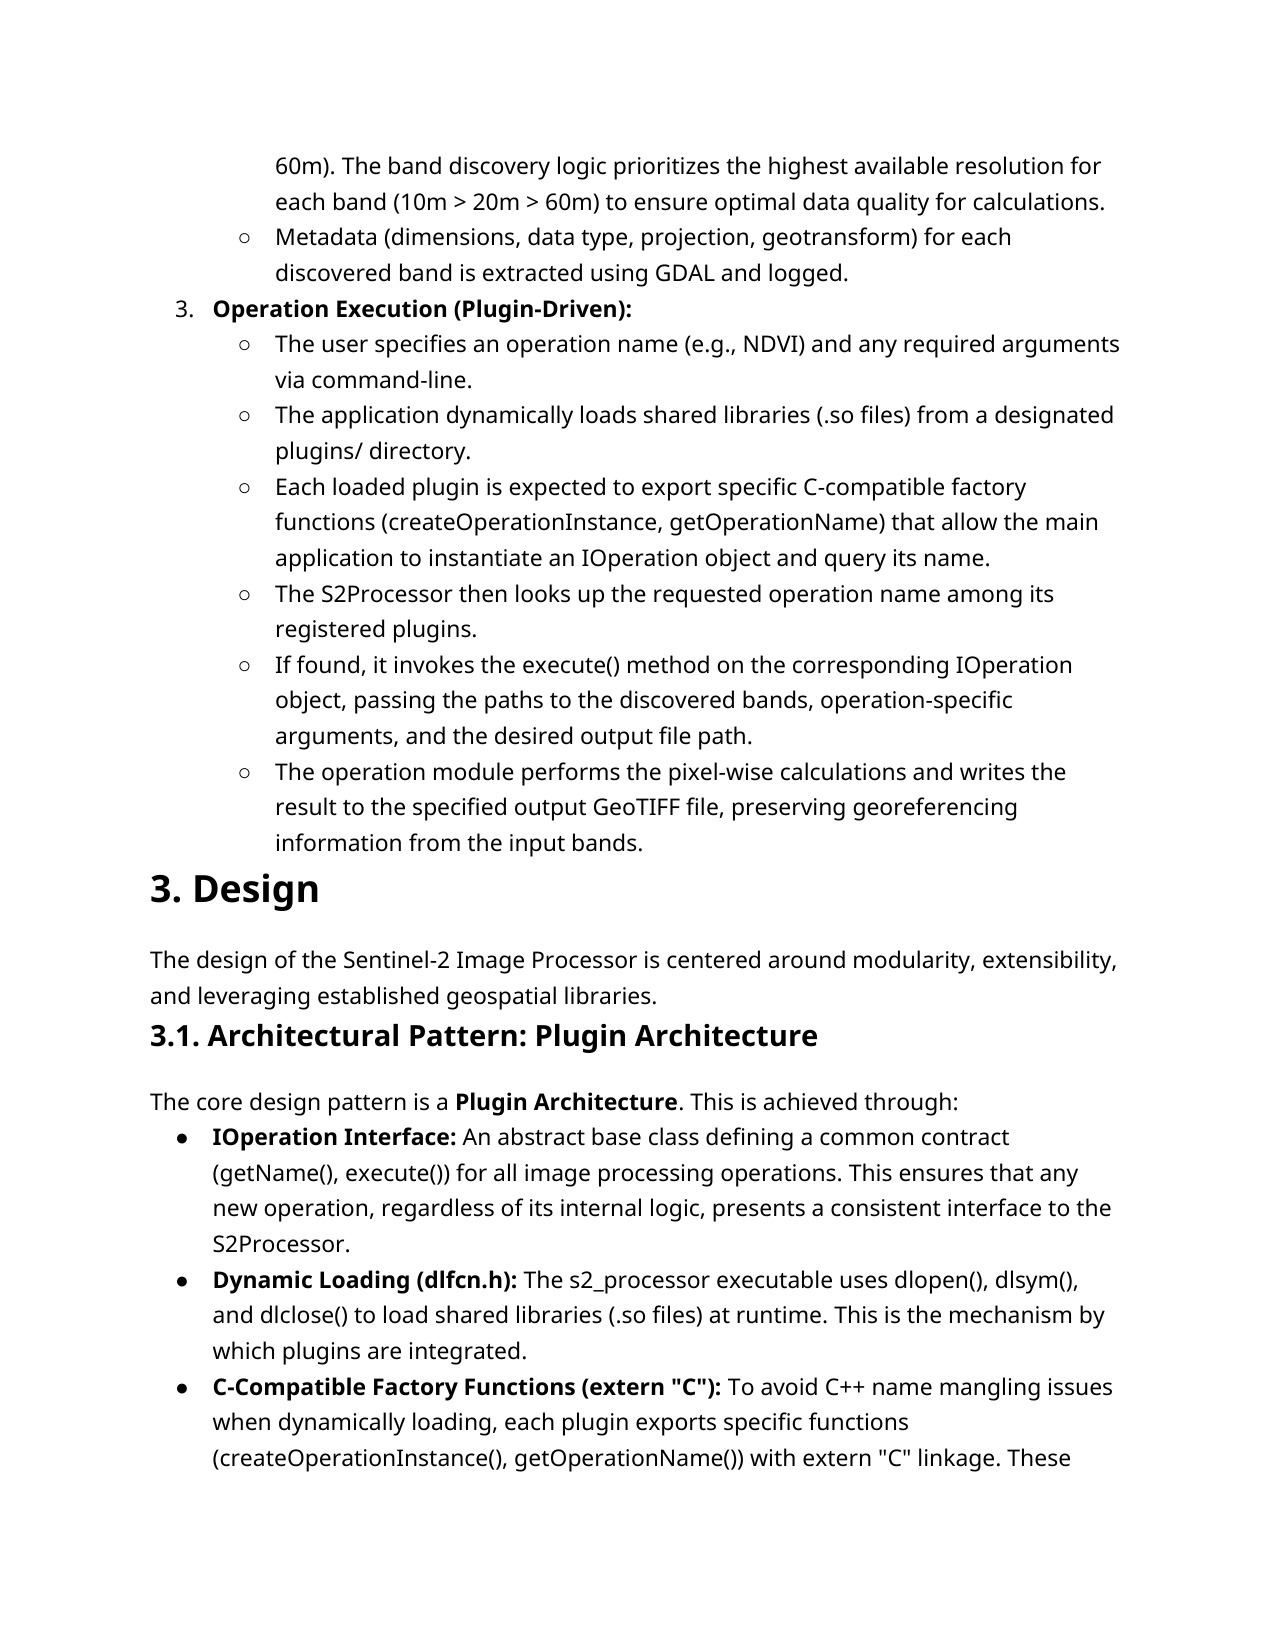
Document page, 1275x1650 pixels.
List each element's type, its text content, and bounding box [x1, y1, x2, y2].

subtitle 3.1. Architectural Pattern: Plugin Architecture [150, 1015, 1125, 1055]
list The operation module performs the pixel-wise calculations and writes the result to the specified output GeoTIFF file, preserving georeferencing information from the input bands. [237, 756, 1125, 858]
subtitle 3. Design [150, 862, 1125, 913]
list The application dynamically loads shared libraries (.so files) from a designated plugins/ directory. [237, 399, 1125, 466]
list 60m). The band discovery logic prioritizes the highest available resolution for each band (10m > 20m > 60m) to ensure optimal data quality for calculations. [237, 150, 1125, 217]
list Metadata (dimensions, data type, projection, geotransform) for each discovered band is extracted using GDAL and logged. [237, 221, 1125, 288]
list Operation Execution (Plugin-Driven): [175, 292, 1125, 324]
list C-Compatible Factory Functions (extern "C"): To avoid C++ name mangling issues when dynamically loading, each plugin exports specific functions (createOperationInstance(), getOperationName()) with extern "C" linkage. These [175, 1371, 1125, 1473]
text The design of the Sentinel-2 Image Processor is centered around modularity, extensibility, and leveraging established geospatial libraries. [150, 944, 1125, 1011]
list If found, it invokes the execute() method on the corresponding IOperation object, passing the paths to the discovered bands, operation-specific arguments, and the desired output file path. [237, 649, 1125, 751]
list The S2Processor then looks up the requested operation name among its registered plugins. [237, 577, 1125, 644]
list Each loaded plugin is expected to export specific C-compatible factory functions (createOperationInstance, getOperationName) that allow the main application to instantiate an IOperation object and query its name. [237, 471, 1125, 573]
list IOperation Interface: An abstract base class defining a common contract (getName(), execute()) for all image processing operations. This ensures that any new operation, regardless of its internal logic, presents a consistent interface to the S2Processor. [175, 1121, 1125, 1259]
list Dynamic Loading (dlfcn.h): The s2_processor executable uses dlopen(), dlsym(), and dlclose() to load shared libraries (.so files) at runtime. This is the mechanism by which plugins are integrated. [175, 1264, 1125, 1366]
text The core design pattern is a Plugin Architecture. This is achieved through: [150, 1086, 1125, 1117]
list The user specifies an operation name (e.g., NDVI) and any required arguments via command-line. [237, 328, 1125, 395]
